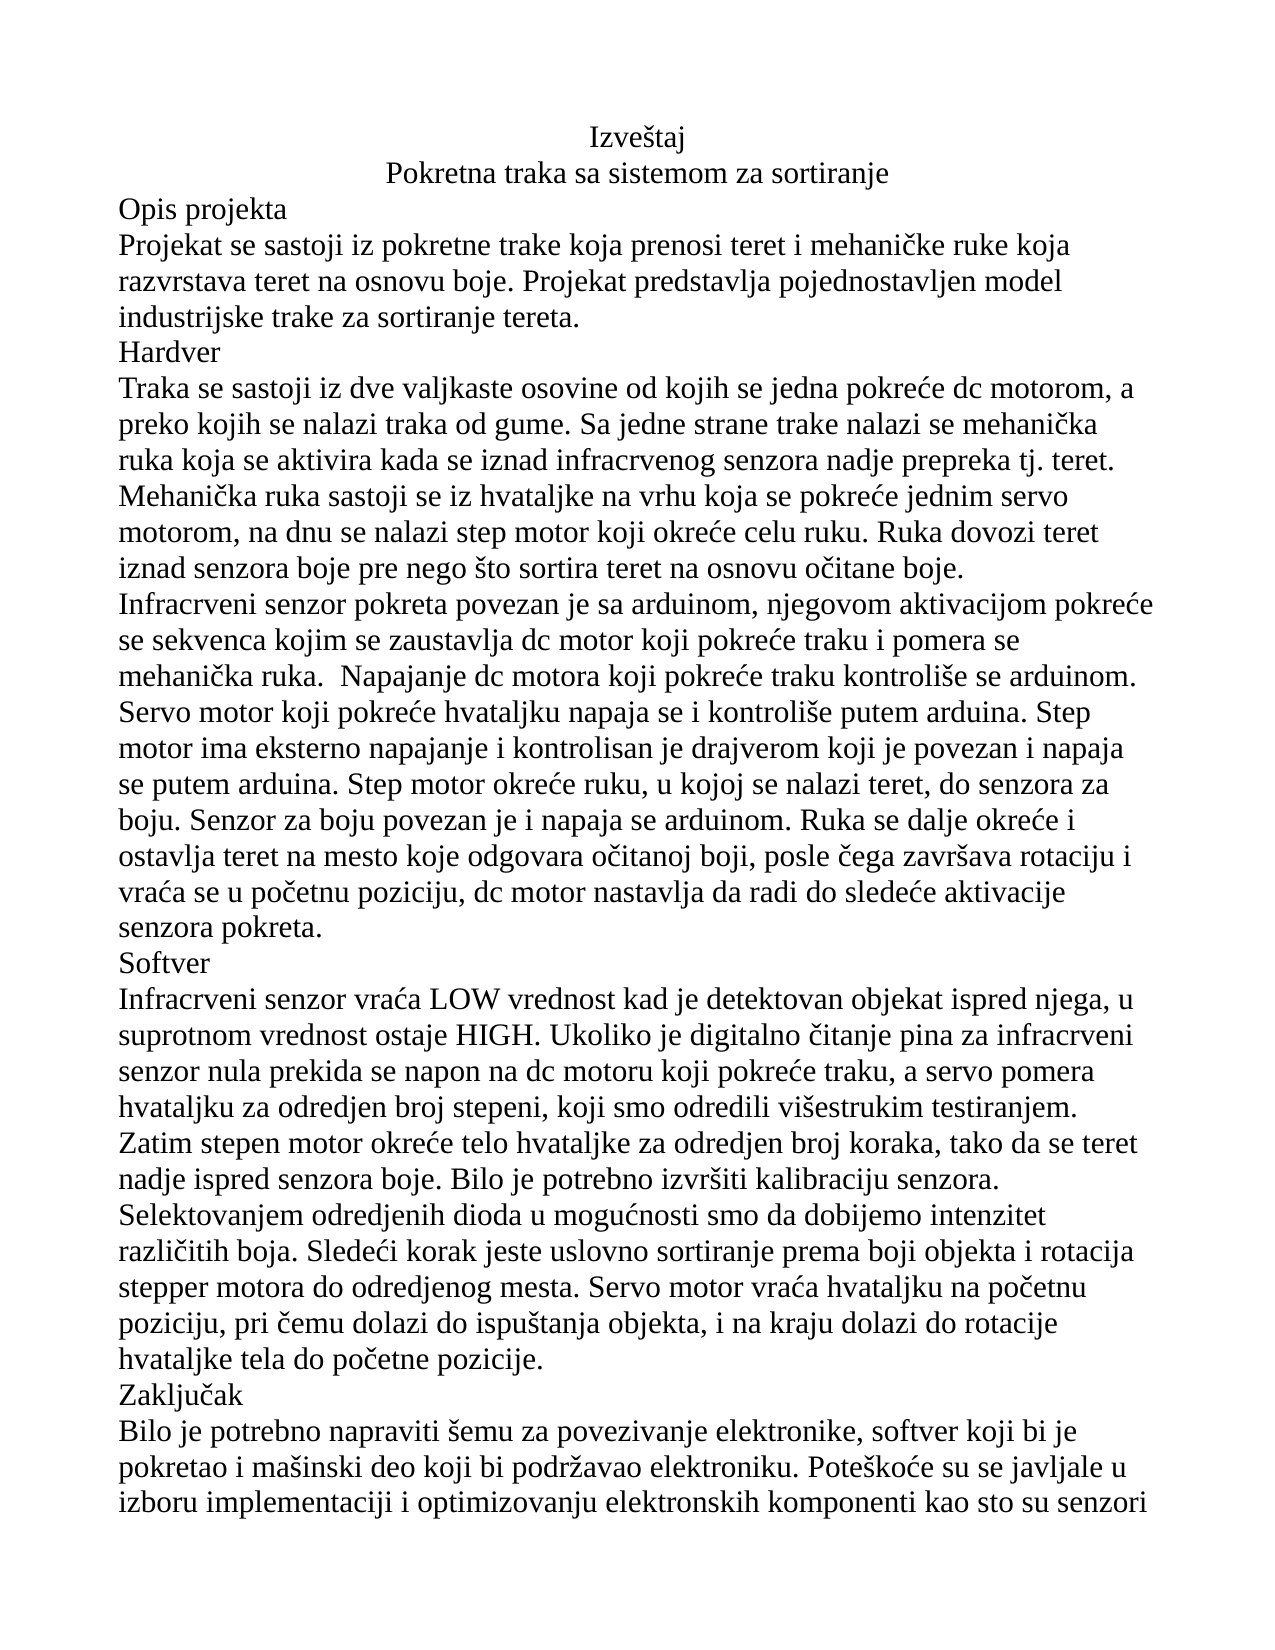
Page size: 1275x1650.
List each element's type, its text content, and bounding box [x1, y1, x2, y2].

text Traka se sastoji iz dve valjkaste osovine od kojih se jedna pokreće dc motorom, a preko kojih se nalazi traka od gume. Sa jedne strane trake nalazi se mehanička ruka koja se aktivira kada se iznad infracrvenog senzora nadje prepreka tj. teret. Mehanička ruka sastoji se iz hvataljke na vrhu koja se pokreće jednim servo motorom, na dnu se nalazi step motor koji okreće celu ruku. Ruka dovozi teret iznad senzora boje pre nego što sortira teret na osnovu očitane boje. [118, 370, 1157, 585]
text Izveštaj [118, 118, 1157, 154]
text Infracrveni senzor pokreta povezan je sa arduinom, njegovom aktivacijom pokreće se sekvenca kojim se zaustavlja dc motor koji pokreće traku i pomera se mehanička ruka. Napajanje dc motora koji pokreće traku kontroliše se arduinom. Servo motor koji pokreće hvataljku napaja se i kontroliše putem arduina. Step motor ima eksterno napajanje i kontrolisan je drajverom koji je povezan i napaja se putem arduina. Step motor okreće ruku, u kojoj se nalazi teret, do senzora za boju. Senzor za boju povezan je i napaja se arduinom. Ruka se dalje okreće i ostavlja teret na mesto koje odgovara očitanoj boji, posle čega završava rotaciju i vraća se u početnu poziciju, dc motor nastavlja da radi do sledeće aktivacije senzora pokreta. [118, 585, 1157, 945]
text Softver [118, 945, 1157, 981]
text Bilo je potrebno napraviti šemu za povezivanje elektronike, softver koji bi je pokretao i mašinski deo koji bi podržavao elektroniku. Poteškoće su se javljale u izboru implementaciji i optimizovanju elektronskih komponenti kao sto su senzori [118, 1412, 1157, 1520]
text Hardver [118, 334, 1157, 370]
text Zaključak [118, 1376, 1157, 1412]
text Projekat se sastoji iz pokretne trake koja prenosi teret i mehaničke ruke koja razvrstava teret na osnovu boje. Projekat predstavlja pojednostavljen model industrijske trake za sortiranje tereta. [118, 226, 1157, 334]
text Infracrveni senzor vraća LOW vrednost kad je detektovan objekat ispred njega, u suprotnom vrednost ostaje HIGH. Ukoliko je digitalno čitanje pina za infracrveni senzor nula prekida se napon na dc motoru koji pokreće traku, a servo pomera hvataljku za odredjen broj stepeni, koji smo odredili višestrukim testiranjem. Zatim stepen motor okreće telo hvataljke za odredjen broj koraka, tako da se teret nadje ispred senzora boje. Bilo je potrebno izvršiti kalibraciju senzora. Selektovanjem odredjenih dioda u mogućnosti smo da dobijemo intenzitet različitih boja. Sledeći korak jeste uslovno sortiranje prema boji objekta i rotacija stepper motora do odredjenog mesta. Servo motor vraća hvataljku na početnu poziciju, pri čemu dolazi do ispuštanja objekta, i na kraju dolazi do rotacije hvataljke tela do početne pozicije. [118, 981, 1157, 1376]
text Opis projekta [118, 190, 1157, 226]
text Pokretna traka sa sistemom za sortiranje [118, 154, 1157, 190]
